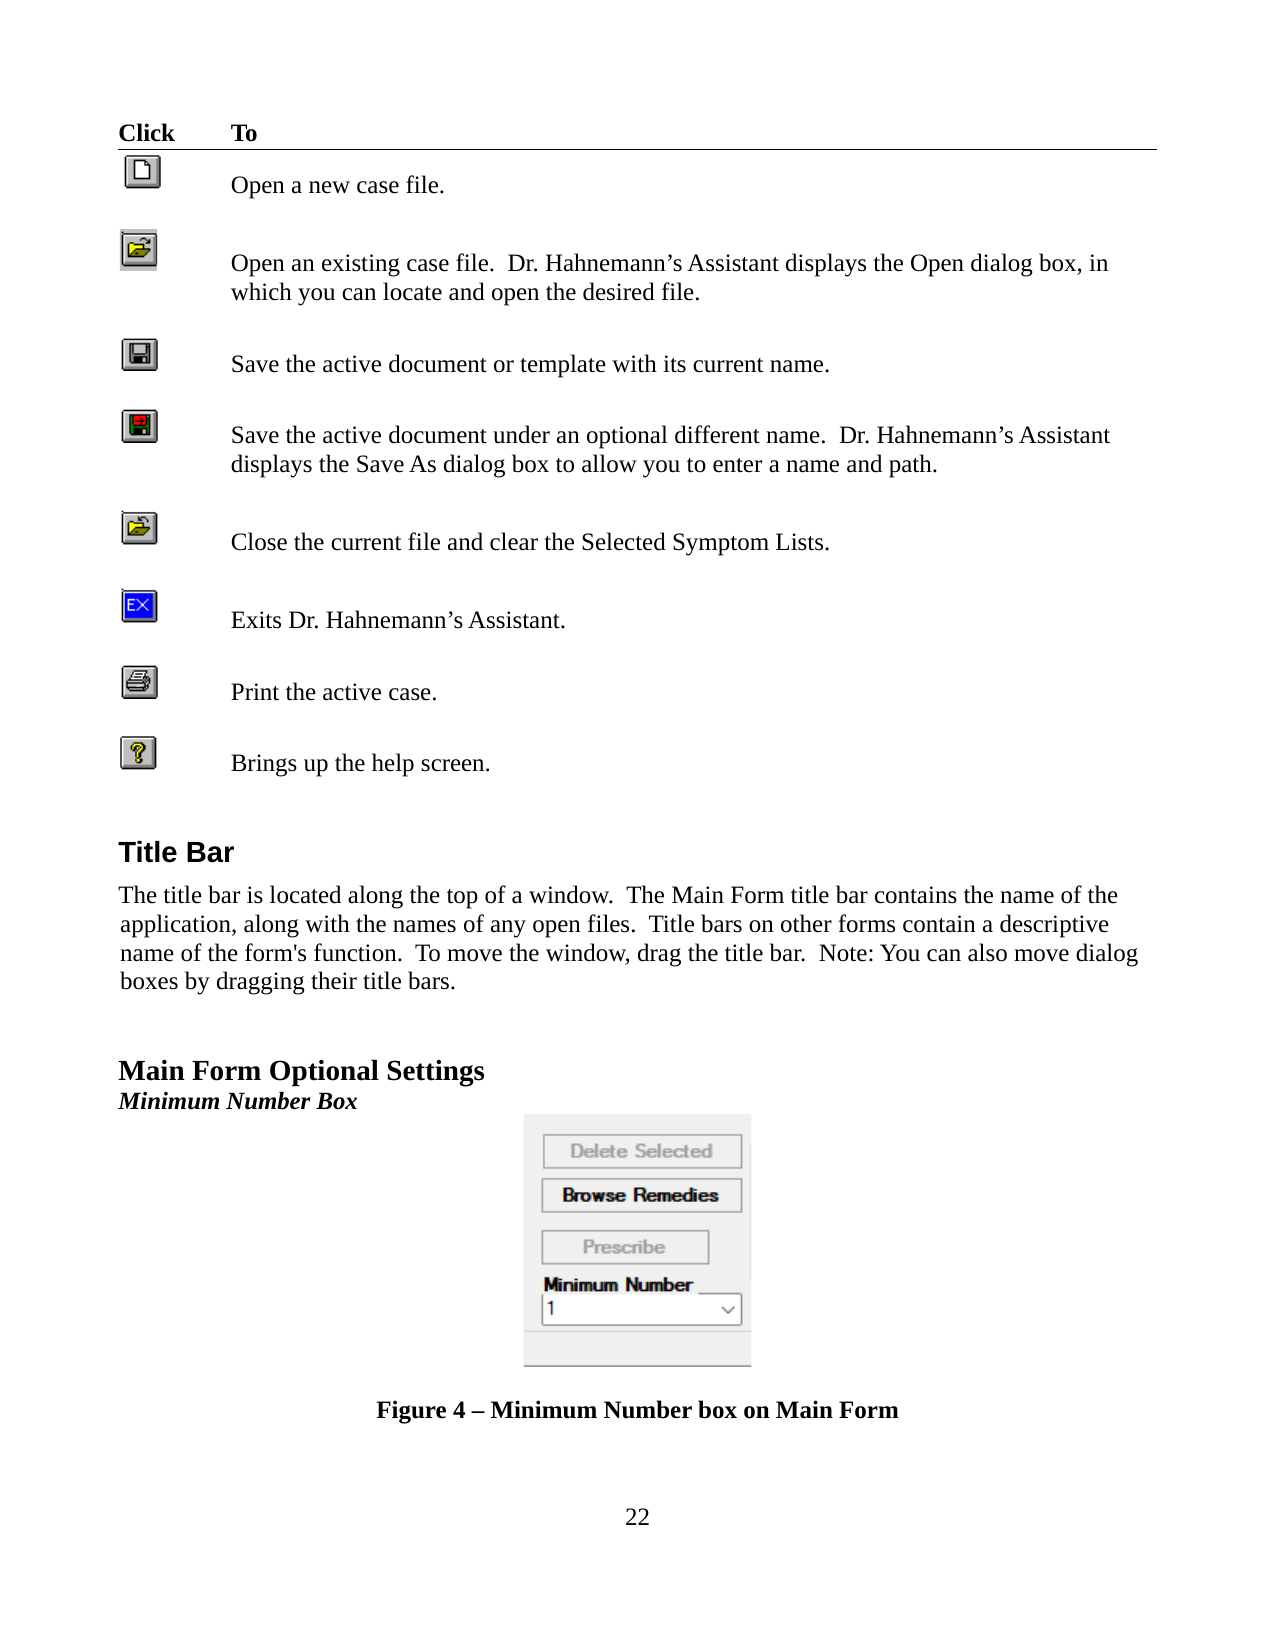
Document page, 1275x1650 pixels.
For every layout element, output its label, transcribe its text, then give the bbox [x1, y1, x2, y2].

text Brings up the help screen. [118, 734, 1157, 777]
text Save the active document or template with its current name. [118, 334, 1157, 377]
picture [119, 229, 158, 271]
text Figure 4 – Minimum Number box on Main Form [118, 1395, 1157, 1424]
text Save the active document under an optional different name. Dr. Hahnemann’s Assistant displays the Save As dialog box to allow you to enter a name and path. [118, 406, 1157, 478]
text Open an existing case file. Dr. Hahnemann’s Assistant displays the Open dialog box, in which you can locate and open the desired file. [118, 228, 1157, 306]
subtitle Main Form Optional Settings [118, 1053, 1157, 1086]
picture [119, 664, 161, 699]
picture [119, 508, 162, 549]
text Exits Dr. Hahnemann’s Assistant. [118, 584, 1157, 634]
picture [119, 151, 167, 193]
text The title bar is located along the top of a window. The Main Form title bar contains the name of the application, along with the names of any open files. Title bars on other forms contain a descriptive name of the form's function. To move the window, drag the title bar. Note: You can also move dialog boxes by dragging their title bars. [118, 880, 1157, 995]
text Close the current file and clear the Selected Symptom Lists. [118, 507, 1157, 556]
picture [119, 407, 161, 443]
text Print the active case. [118, 662, 1157, 705]
subtitle Minimum Number Box [118, 1086, 1157, 1115]
picture [119, 735, 158, 771]
text Open a new case file. [118, 150, 1157, 199]
picture [119, 336, 161, 371]
subtitle Title Bar [118, 834, 1157, 868]
picture [523, 1114, 752, 1367]
text Click To [118, 118, 1157, 149]
picture [119, 586, 162, 627]
